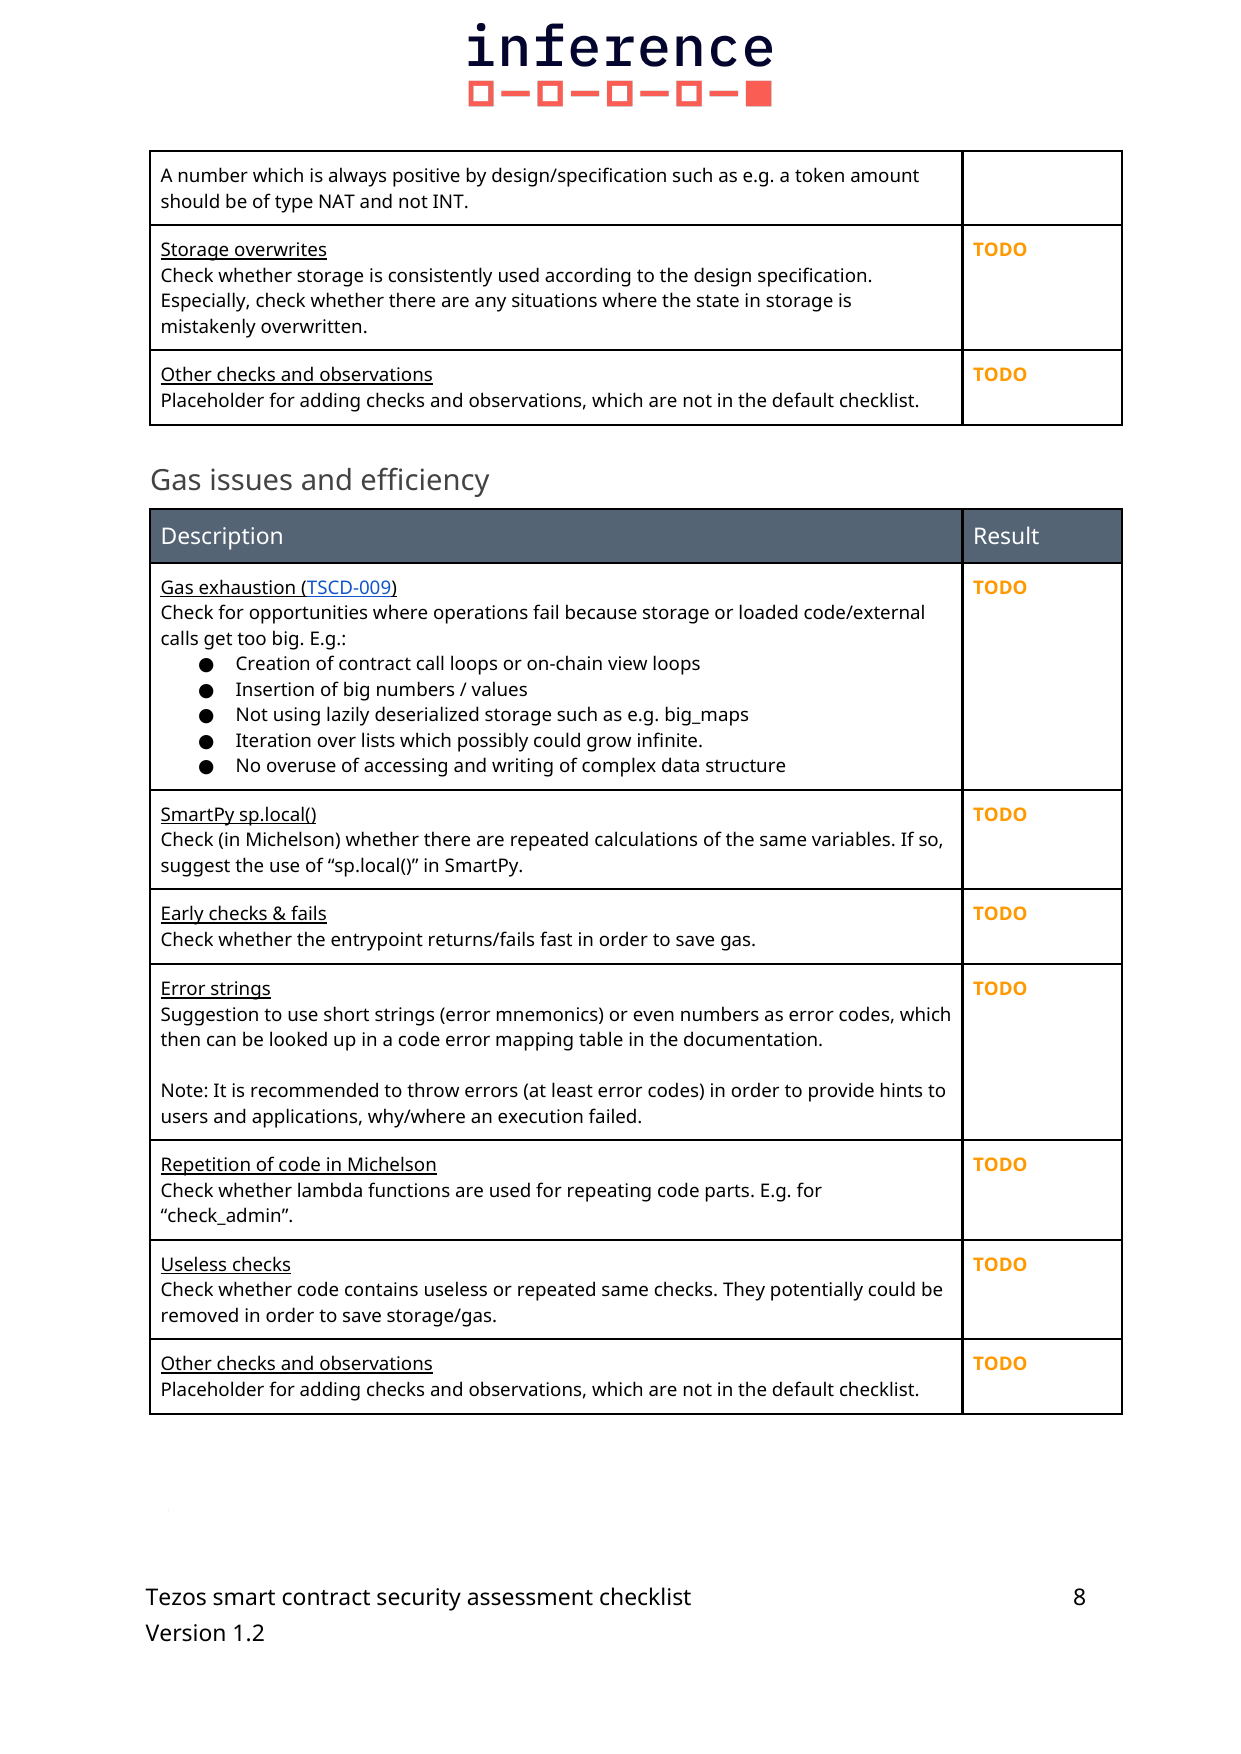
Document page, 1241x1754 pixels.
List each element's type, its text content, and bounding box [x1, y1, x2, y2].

picture [468, 23, 772, 108]
table_cell TODO [964, 564, 1121, 789]
subtitle Gas issues and efficiency [150, 459, 1090, 499]
table_header Description [151, 510, 961, 562]
table_cell [964, 152, 1121, 224]
table_cell Useless checks Check whether code contains useless or repeated same checks. They potentially could be removed in order to save storage/gas. [151, 1241, 961, 1338]
table_cell Repetition of code in Michelson Check whether lambda functions are used for repeating code parts. E.g. for “check_admin”. [151, 1141, 961, 1239]
table_cell TODO [964, 351, 1121, 424]
table_cell Storage overwrites Check whether storage is consistently used according to the design specification. Especially, check whether there are any situations where the state in storage is mistakenly overwritten. [151, 226, 961, 349]
table_cell TODO [964, 791, 1121, 888]
table_header Result [964, 510, 1121, 562]
table_cell TODO [964, 965, 1121, 1139]
table_cell A number which is always positive by design/specification such as e.g. a token amount should be of type NAT and not INT. [151, 152, 961, 224]
table_cell TODO [964, 1141, 1121, 1239]
table_cell Early checks & fails Check whether the entrypoint returns/fails fast in order to save gas. [151, 890, 961, 963]
table_cell SmartPy sp.local() Check (in Michelson) whether there are repeated calculations of the same variables. If so, suggest the use of “sp.local()” in SmartPy. [151, 791, 961, 888]
table_cell TODO [964, 890, 1121, 963]
table_cell Gas exhaustion (TSCD-009) Check for opportunities where operations fail because storage or loaded code/external calls get too big. E.g.: Creation of contract call loops or on-chain view loops Insertion of big numbers / values Not using lazily deserialized storage such as e.g. big_maps Iteration over lists which possibly could grow infinite. No overuse of accessing and writing of complex data structure [151, 564, 961, 789]
table_cell TODO [964, 226, 1121, 349]
table_cell Other checks and observations Placeholder for adding checks and observations, which are not in the default checklist. [151, 1340, 961, 1413]
table_cell Other checks and observations Placeholder for adding checks and observations, which are not in the default checklist. [151, 351, 961, 424]
table_cell TODO [964, 1340, 1121, 1413]
table_cell TODO [964, 1241, 1121, 1338]
table_cell Error strings Suggestion to use short strings (error mnemonics) or even numbers as error codes, which then can be looked up in a code error mapping table in the documentation. Note: It is recommended to throw errors (at least error codes) in order to provide hints to users and applications, why/where an execution failed. [151, 965, 961, 1139]
